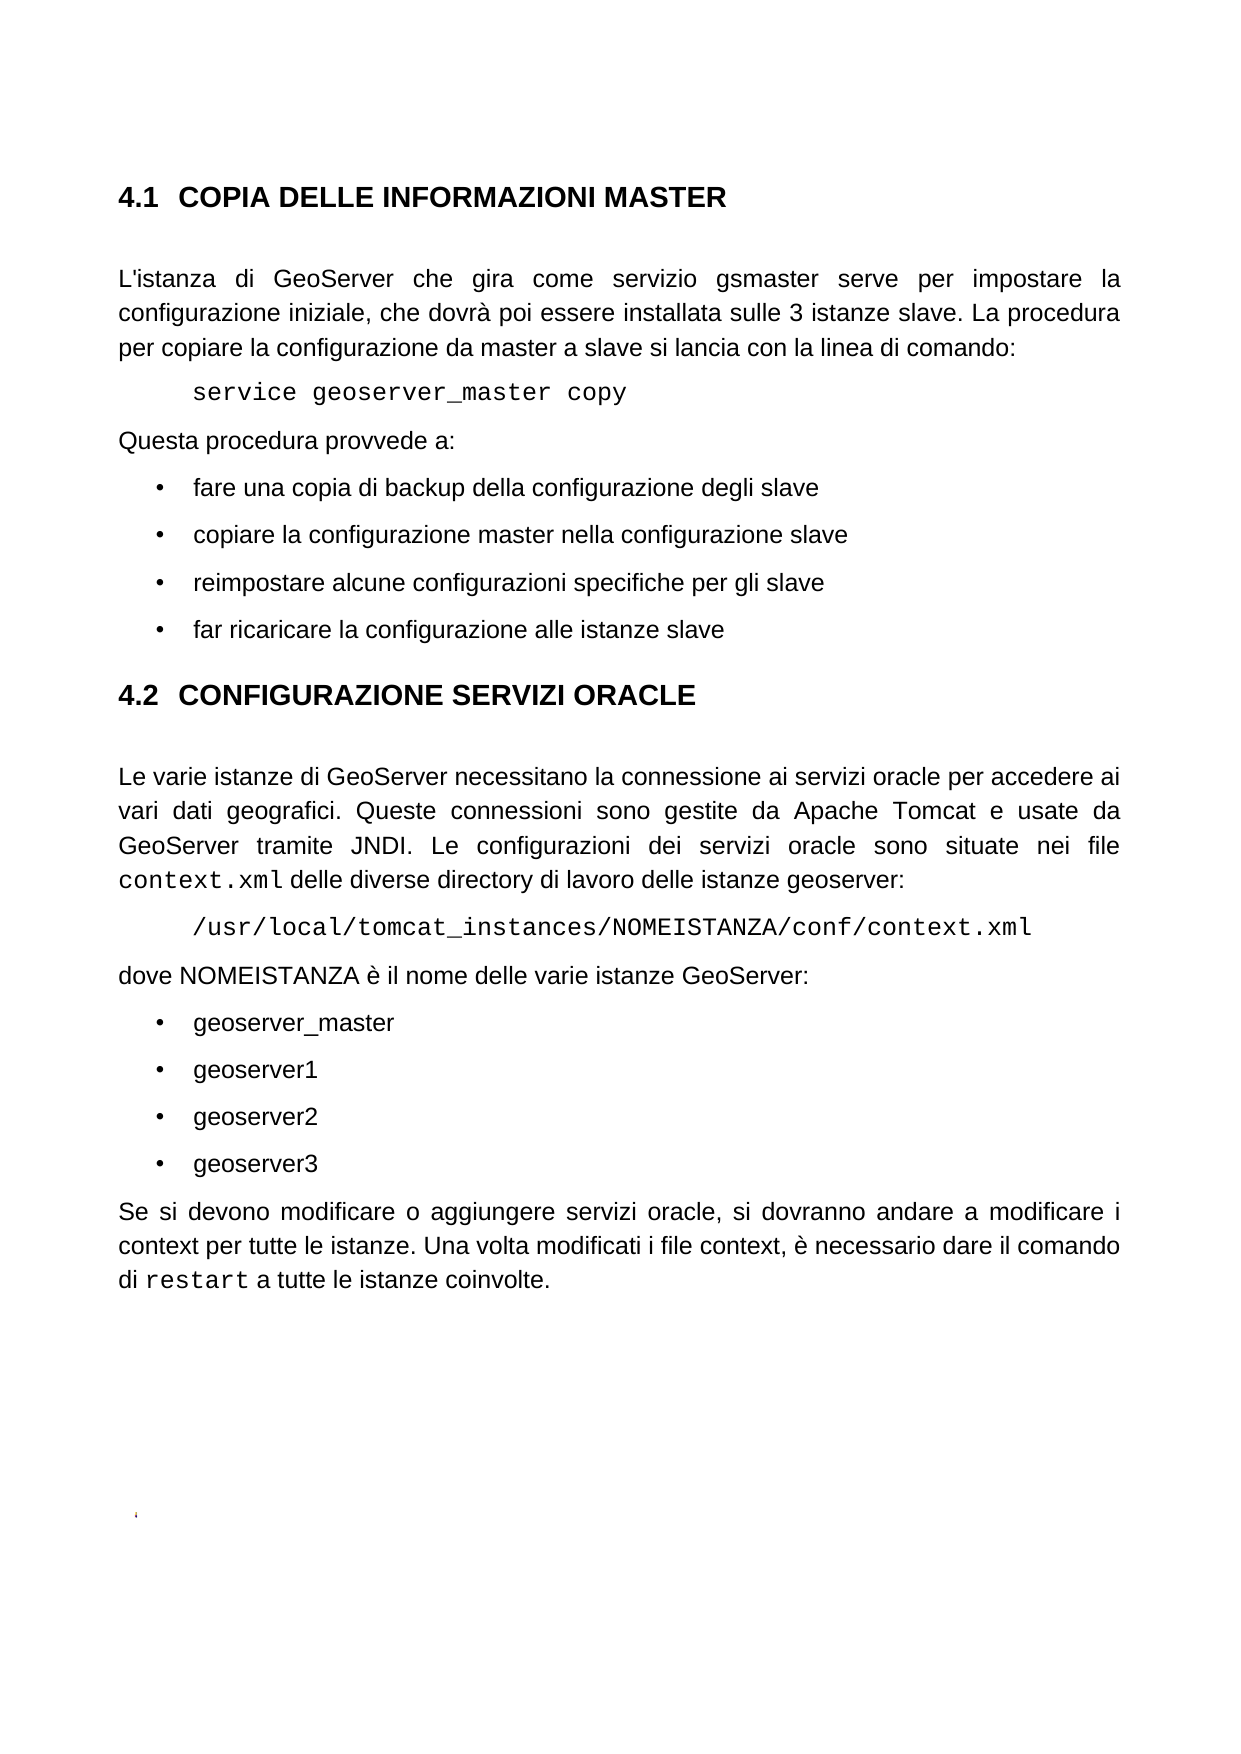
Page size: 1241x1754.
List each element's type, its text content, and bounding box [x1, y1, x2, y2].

list fare una copia di backup della configurazione degli slave [156, 473, 1122, 502]
list copiare la configurazione master nella configurazione slave [156, 520, 1122, 549]
text /usr/local/tomcat_instances/NOMEISTANZA/conf/context.xml [118, 915, 1122, 943]
subtitle Copia delle informazioni master [118, 176, 1063, 214]
list geoserver2 [156, 1102, 1122, 1131]
list geoserver_master [156, 1008, 1122, 1037]
text Questa procedura provvede a: [118, 426, 1122, 455]
text Le varie istanze di GeoServer necessitano la connessione ai servizi oracle per accedere ai vari dati geografici. Queste connessioni sono gestite da Apache Tomcat e usate da GeoServer tramite JNDI. Le configurazioni dei servizi oracle sono situate nei file context.xml delle diverse directory di lavoro delle istanze geoserver: [118, 762, 1122, 896]
subtitle Configurazione servizi oracle [118, 674, 1063, 712]
list geoserver1 [156, 1055, 1122, 1084]
list reimpostare alcune configurazioni specifiche per gli slave [156, 567, 1122, 596]
text Se si devono modificare o aggiungere servizi oracle, si dovranno andare a modificare i context per tutte le istanze. Una volta modificati i file context, è necessario dare il comando di restart a tutte le istanze coinvolte. [118, 1196, 1122, 1296]
text dove NOMEISTANZA è il nome delle varie istanze GeoServer: [118, 961, 1122, 990]
text L'istanza di GeoServer che gira come servizio gsmaster serve per impostare la configurazione iniziale, che dovrà poi essere installata sulle 3 istanze slave. La procedura per copiare la configurazione da master a slave si lancia con la linea di comando: [118, 264, 1122, 362]
list geoserver3 [156, 1149, 1122, 1178]
text service geoserver_master copy [118, 380, 1122, 408]
list far ricaricare la configurazione alle istanze slave [156, 614, 1122, 643]
